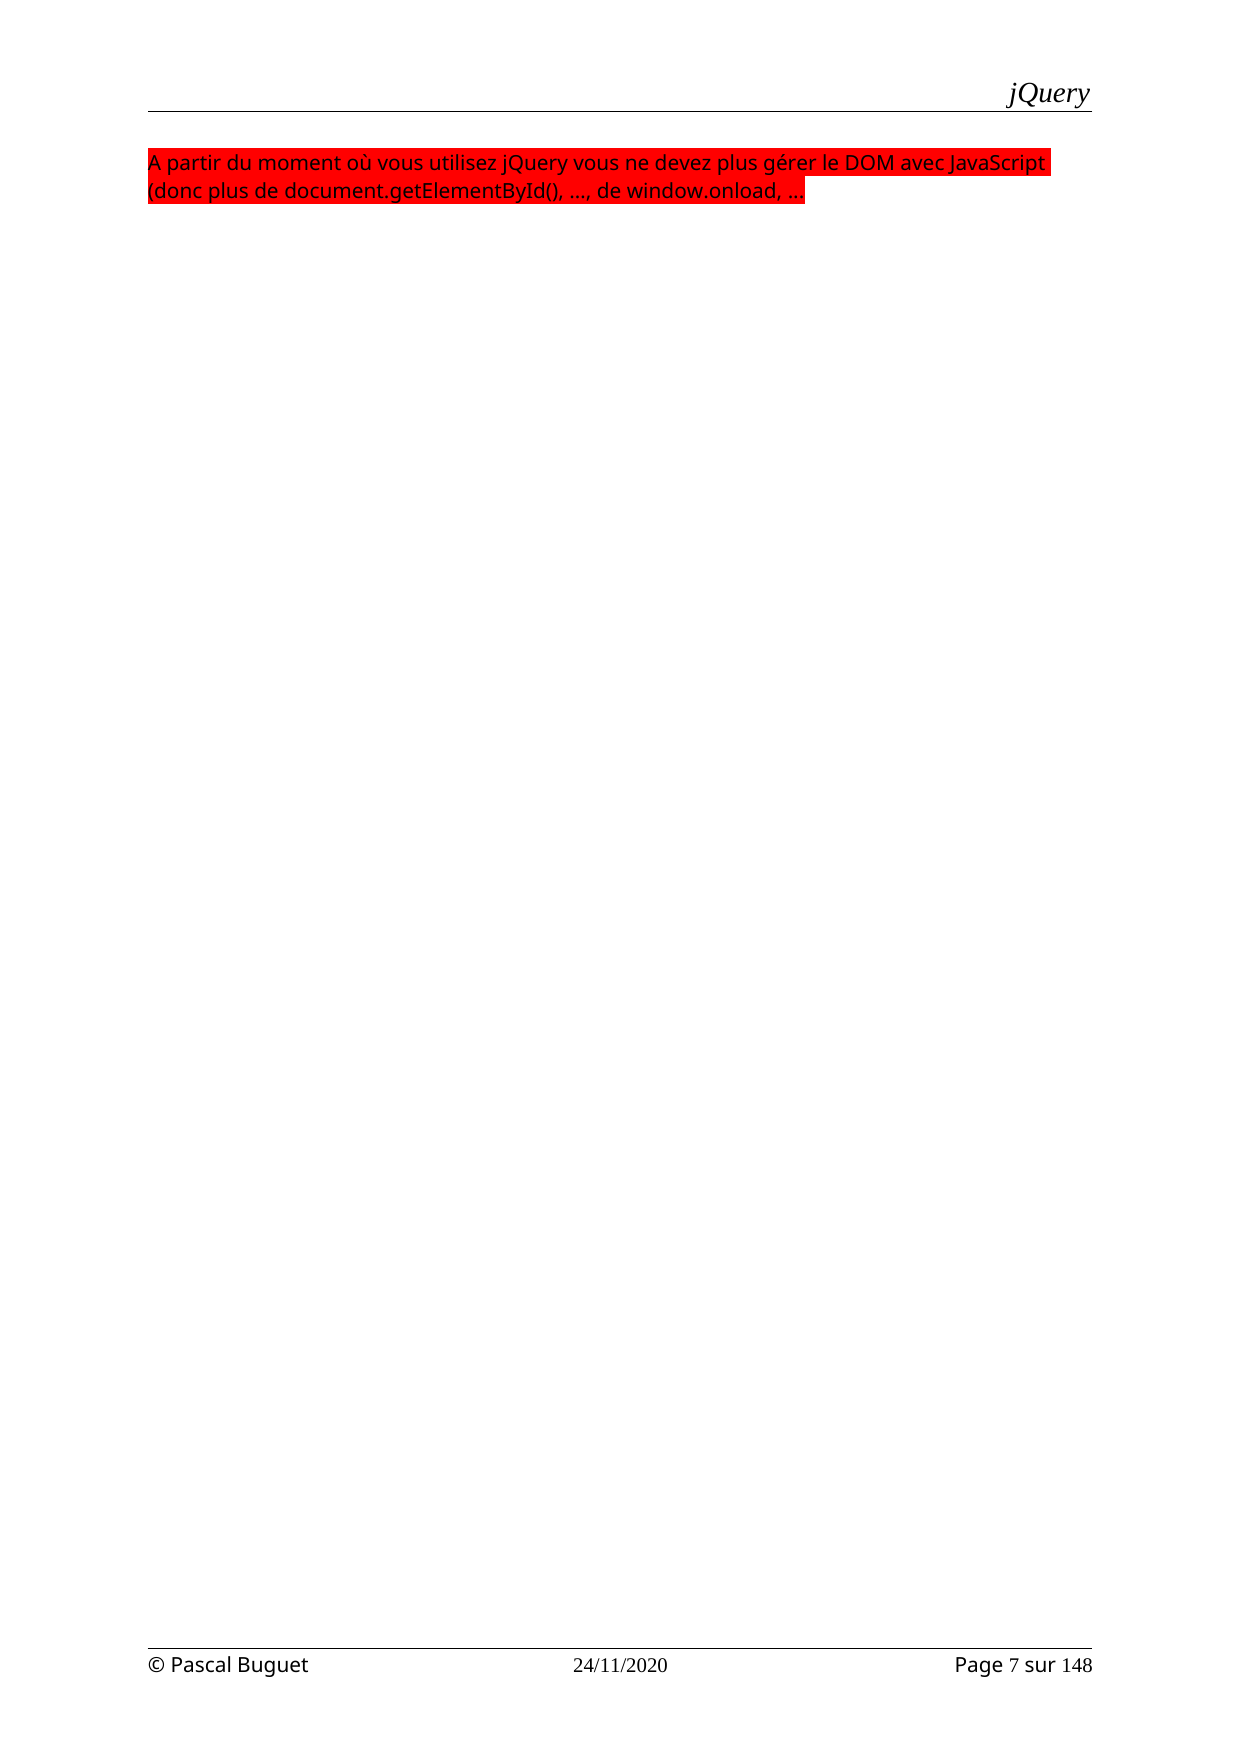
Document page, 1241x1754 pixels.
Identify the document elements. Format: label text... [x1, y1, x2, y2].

text A partir du moment où vous utilisez jQuery vous ne devez plus gérer le DOM avec JavaScript (donc plus de document.getElementById(), …, de window.onload, ... [148, 148, 1092, 204]
